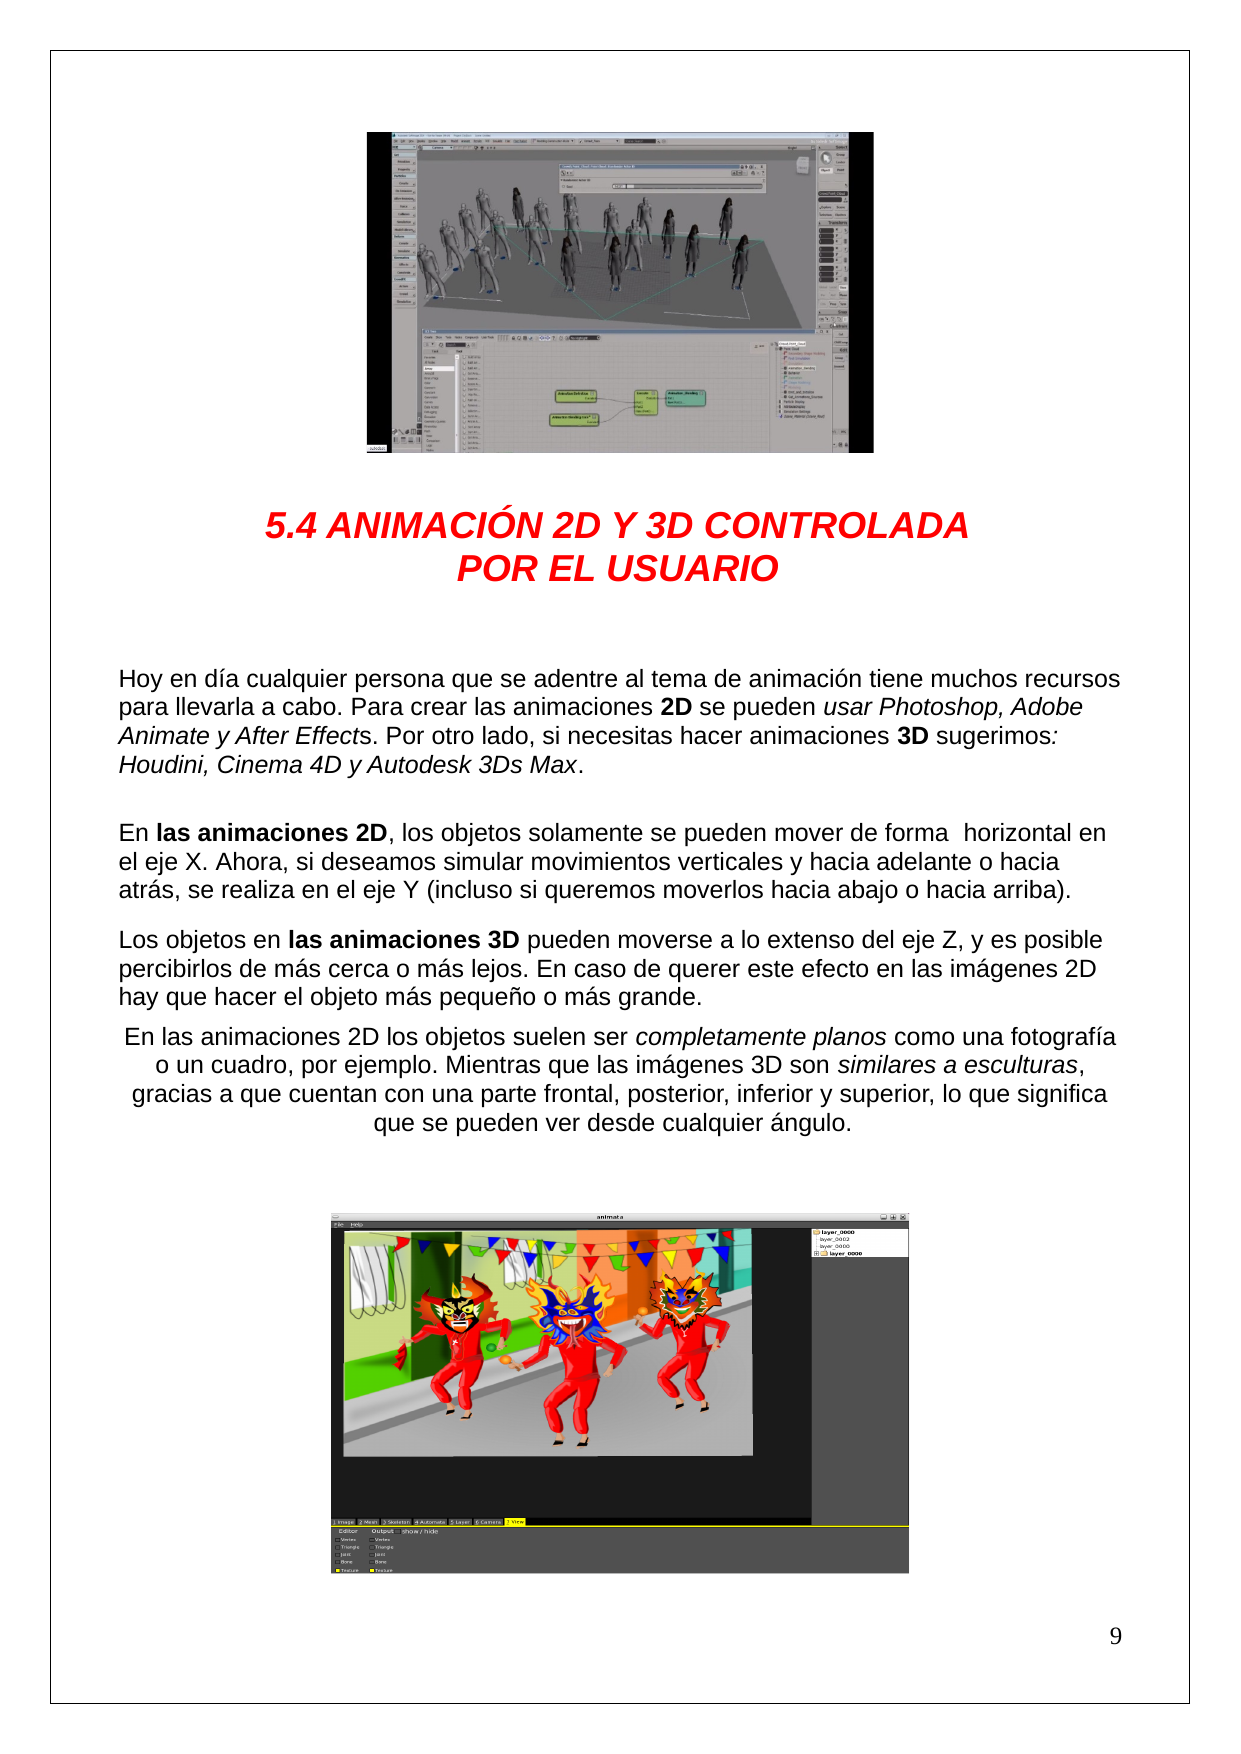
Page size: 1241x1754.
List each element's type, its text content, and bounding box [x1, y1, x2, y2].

text En las animaciones 2D los objetos suelen ser completamente planos como una fotografía o un cuadro, por ejemplo. Mientras que las imágenes 3D son similares a esculturas, gracias a que cuentan con una parte frontal, posterior, inferior y superior, lo que significa que se pueden ver desde cualquier ángulo. [118, 1022, 1122, 1137]
text Hoy en día cualquier persona que se adentre al tema de animación tiene muchos recursos para llevarla a cabo. Para crear las animaciones 2D se pueden usar Photoshop, Adobe Animate y After Effects. Por otro lado, si necesitas hacer animaciones 3D sugerimos: Houdini, Cinema 4D y Autodesk 3Ds Max. [118, 664, 1122, 779]
text 5.4 ANIMACIÓN 2D Y 3D CONTROLADA POR EL USUARIO [244, 503, 995, 589]
text Los objetos en las animaciones 3D pueden moverse a lo extenso del eje Z, y es posible percibirlos de más cerca o más lejos. En caso de querer este efecto en las imágenes 2D hay que hacer el objeto más pequeño o más grande. [118, 925, 1122, 1011]
text En las animaciones 2D, los objetos solamente se pueden mover de forma horizontal en el eje X. Ahora, si deseamos simular movimientos verticales y hacia adelante o hacia atrás, se realiza en el eje Y (incluso si queremos moverlos hacia abajo o hacia arriba). [118, 818, 1122, 904]
